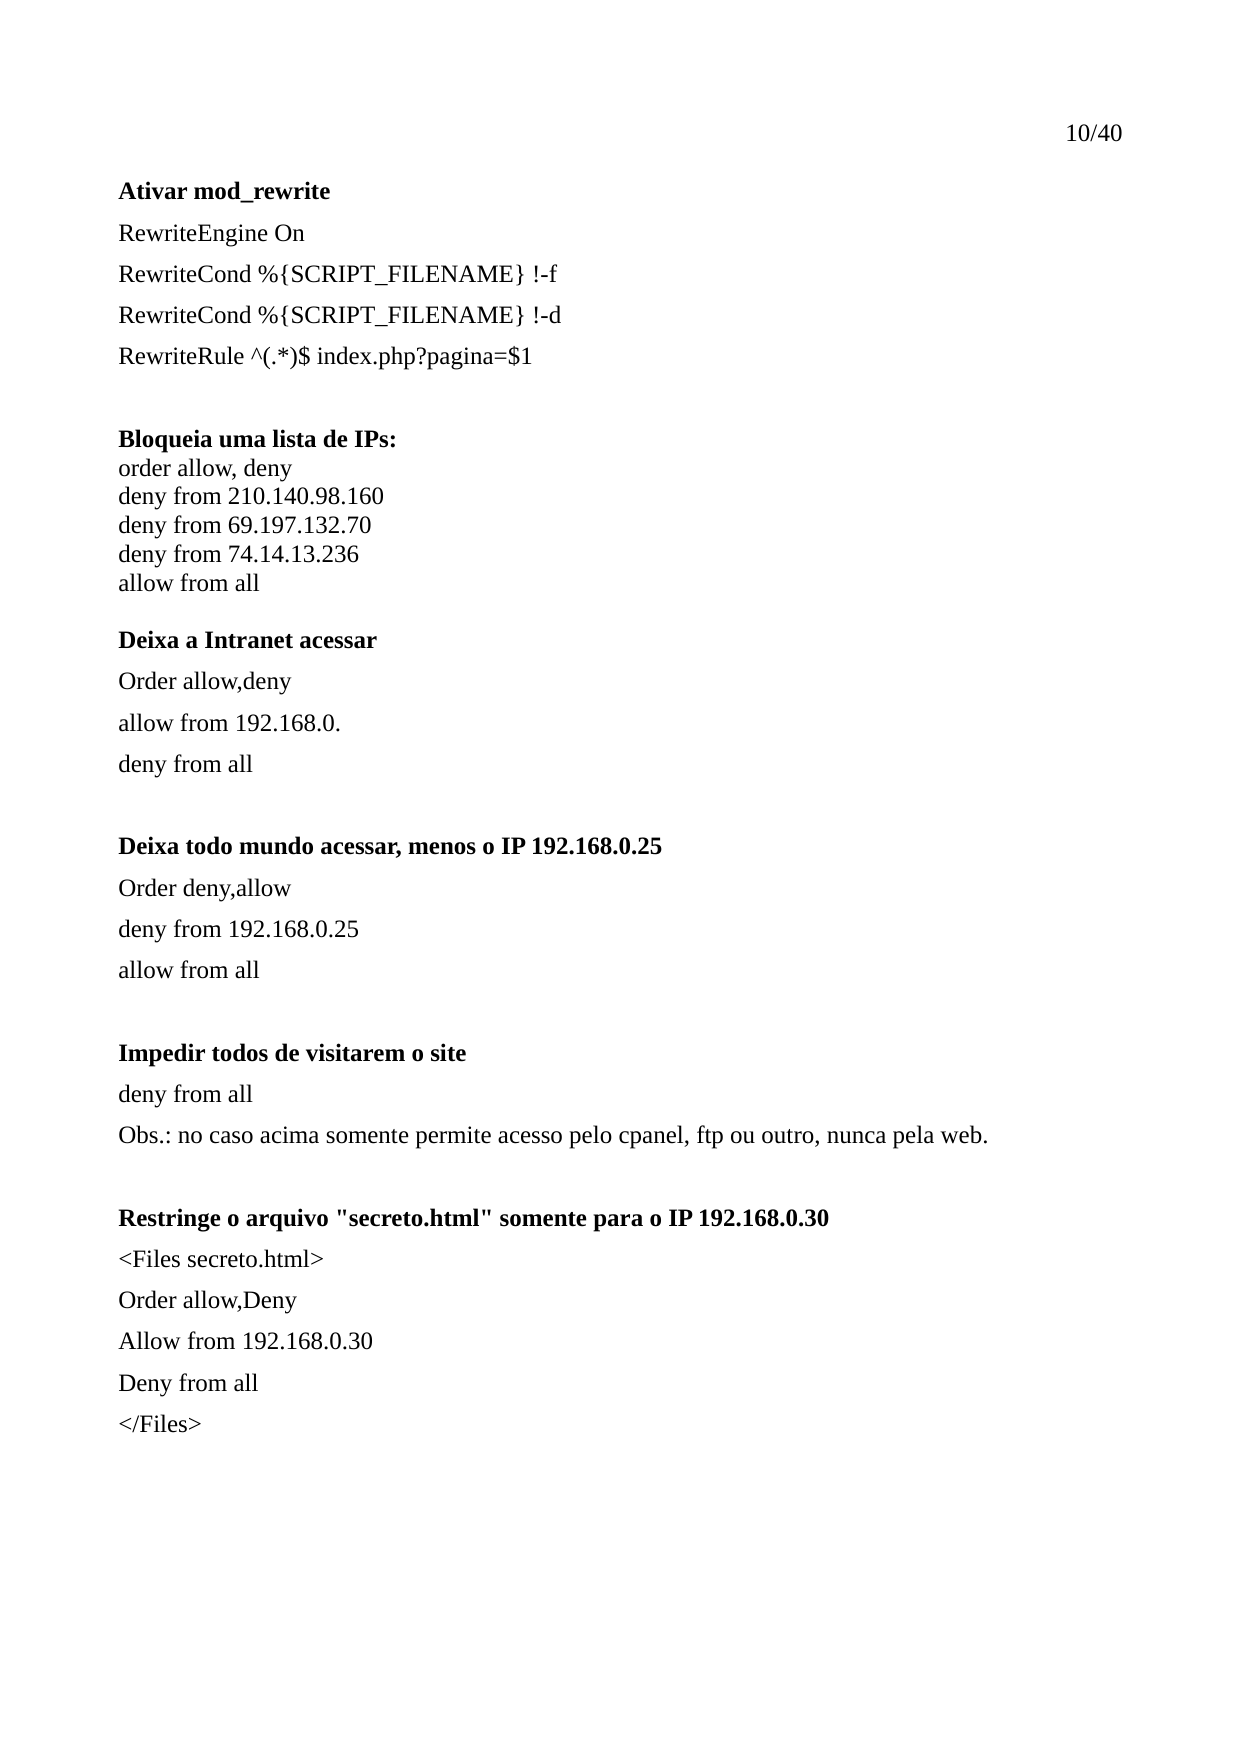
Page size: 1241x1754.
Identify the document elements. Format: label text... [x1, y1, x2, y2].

text deny from 69.197.132.70 [118, 510, 1122, 539]
text deny from all [118, 1079, 1122, 1108]
text Allow from 192.168.0.30 [118, 1326, 1122, 1355]
text deny from 210.140.98.160 [118, 481, 1122, 510]
text order allow, deny [118, 453, 1122, 481]
text deny from 192.168.0.25 [118, 914, 1122, 943]
text allow from all [118, 568, 1122, 596]
text Order allow,Deny [118, 1285, 1122, 1314]
text allow from 192.168.0. [118, 708, 1122, 736]
text deny from 74.14.13.236 [118, 539, 1122, 568]
text </Files> [118, 1409, 1122, 1438]
text Deixa a Intranet acessar [118, 625, 1122, 654]
text deny from all [118, 749, 1122, 778]
text RewriteCond %{SCRIPT_FILENAME} !-d [118, 300, 1122, 329]
text RewriteCond %{SCRIPT_FILENAME} !-f [118, 259, 1122, 288]
text Ativar mod_rewrite [118, 176, 1122, 205]
text Impedir todos de visitarem o site [118, 1038, 1122, 1066]
text Obs.: no caso acima somente permite acesso pelo cpanel, ftp ou outro, nunca pela web. [118, 1120, 1122, 1149]
text Deixa todo mundo acessar, menos o IP 192.168.0.25 [118, 831, 1122, 860]
text RewriteRule ^(.*)$ index.php?pagina=$1 [118, 341, 1122, 370]
text Restringe o arquivo "secreto.html" somente para o IP 192.168.0.30 [118, 1203, 1122, 1231]
text Bloqueia uma lista de IPs: [118, 424, 1122, 453]
text Order allow,deny [118, 666, 1122, 695]
text <Files secreto.html> [118, 1244, 1122, 1273]
text Deny from all [118, 1368, 1122, 1396]
text allow from all [118, 955, 1122, 984]
text Order deny,allow [118, 873, 1122, 901]
text RewriteEngine On [118, 218, 1122, 246]
